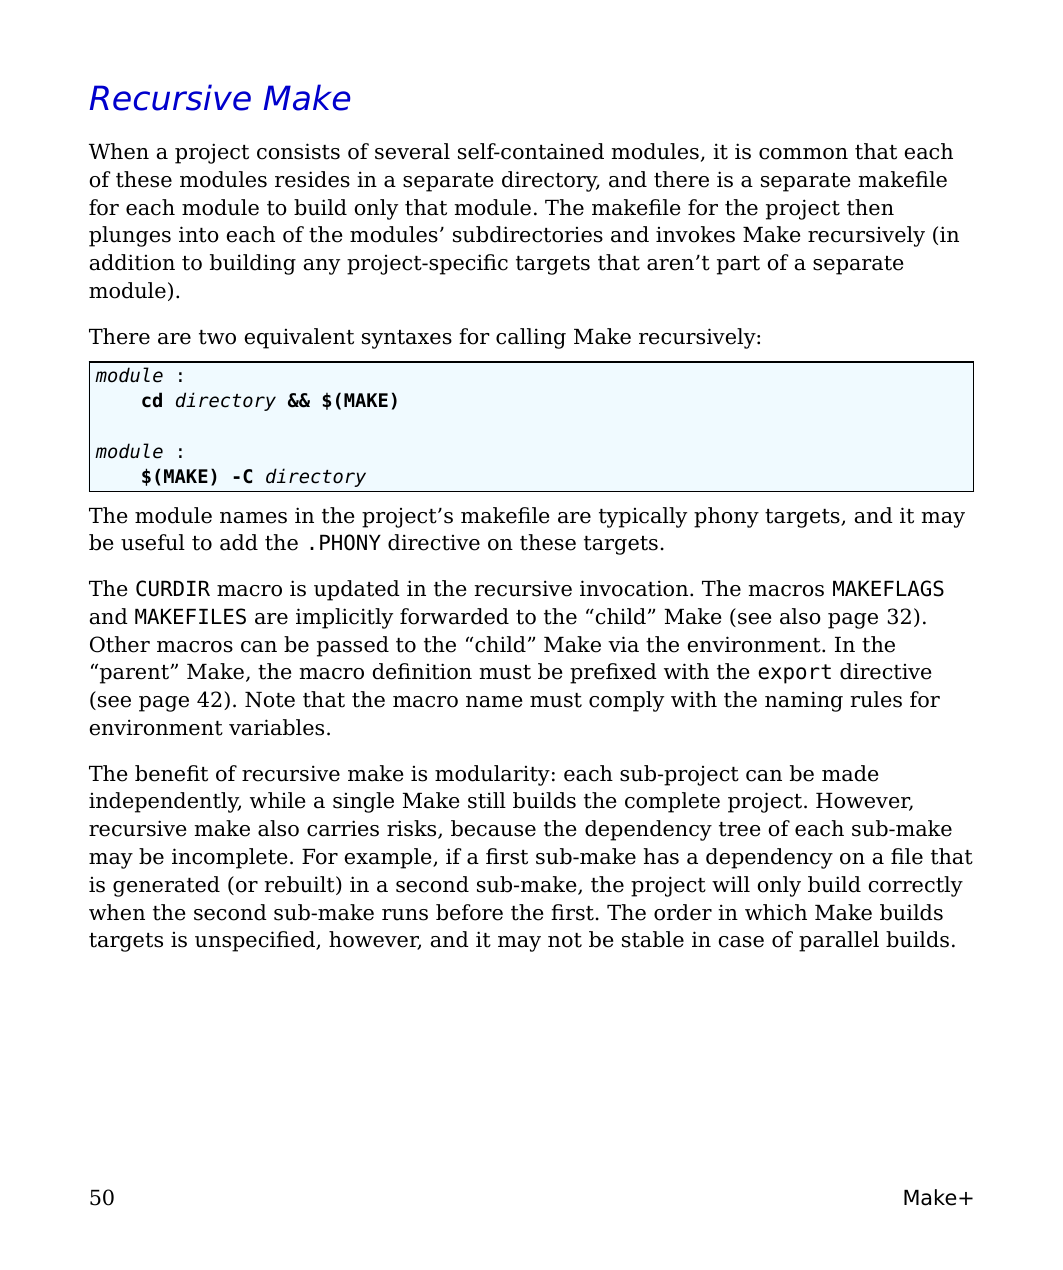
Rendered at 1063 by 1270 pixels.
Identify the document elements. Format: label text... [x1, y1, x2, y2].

text There are two equivalent syntaxes for calling Make recursively: [88, 325, 974, 349]
text cd directory && $(MAKE) [90, 386, 973, 412]
text The benefit of recursive make is modularity: each sub-project can be made independently, while a single Make still builds the complete project. However, recursive make also carries risks, because the dependency tree of each sub-make may be incomplete. For example, if a first sub-make has a dependency on a file that is generated (or rebuilt) in a second sub-make, the project will only build correctly when the second sub-make runs before the first. The order in which Make builds targets is unspecified, however, and it may not be stable in case of parallel builds. [88, 762, 974, 953]
text The module names in the project’s makefile are typically phony targets, and it may be useful to add the .PHONY directive on these targets. [88, 504, 974, 556]
subtitle Recursive Make [88, 80, 974, 119]
text module : [90, 363, 973, 386]
text When a project consists of several self-contained modules, it is common that each of these modules resides in a separate directory, and there is a separate makefile for each module to build only that module. The makefile for the project then plunges into each of the modules’ subdirectories and invokes Make recursively (in addition to building any project-specific targets that aren’t part of a separate module). [88, 140, 974, 303]
text module : [90, 437, 973, 462]
text The CURDIR macro is updated in the recursive invocation. The macros MAKEFLAGS and MAKEFILES are implicitly forwarded to the “child” Make (see also page 29). Other macros can be passed to the “child” Make via the environment. In the “parent” Make, the macro definition must be prefixed with the export directive (see page 39). Note that the macro name must comply with the naming rules for environment variables. [88, 577, 974, 740]
text $(MAKE) -C directory [90, 462, 973, 491]
